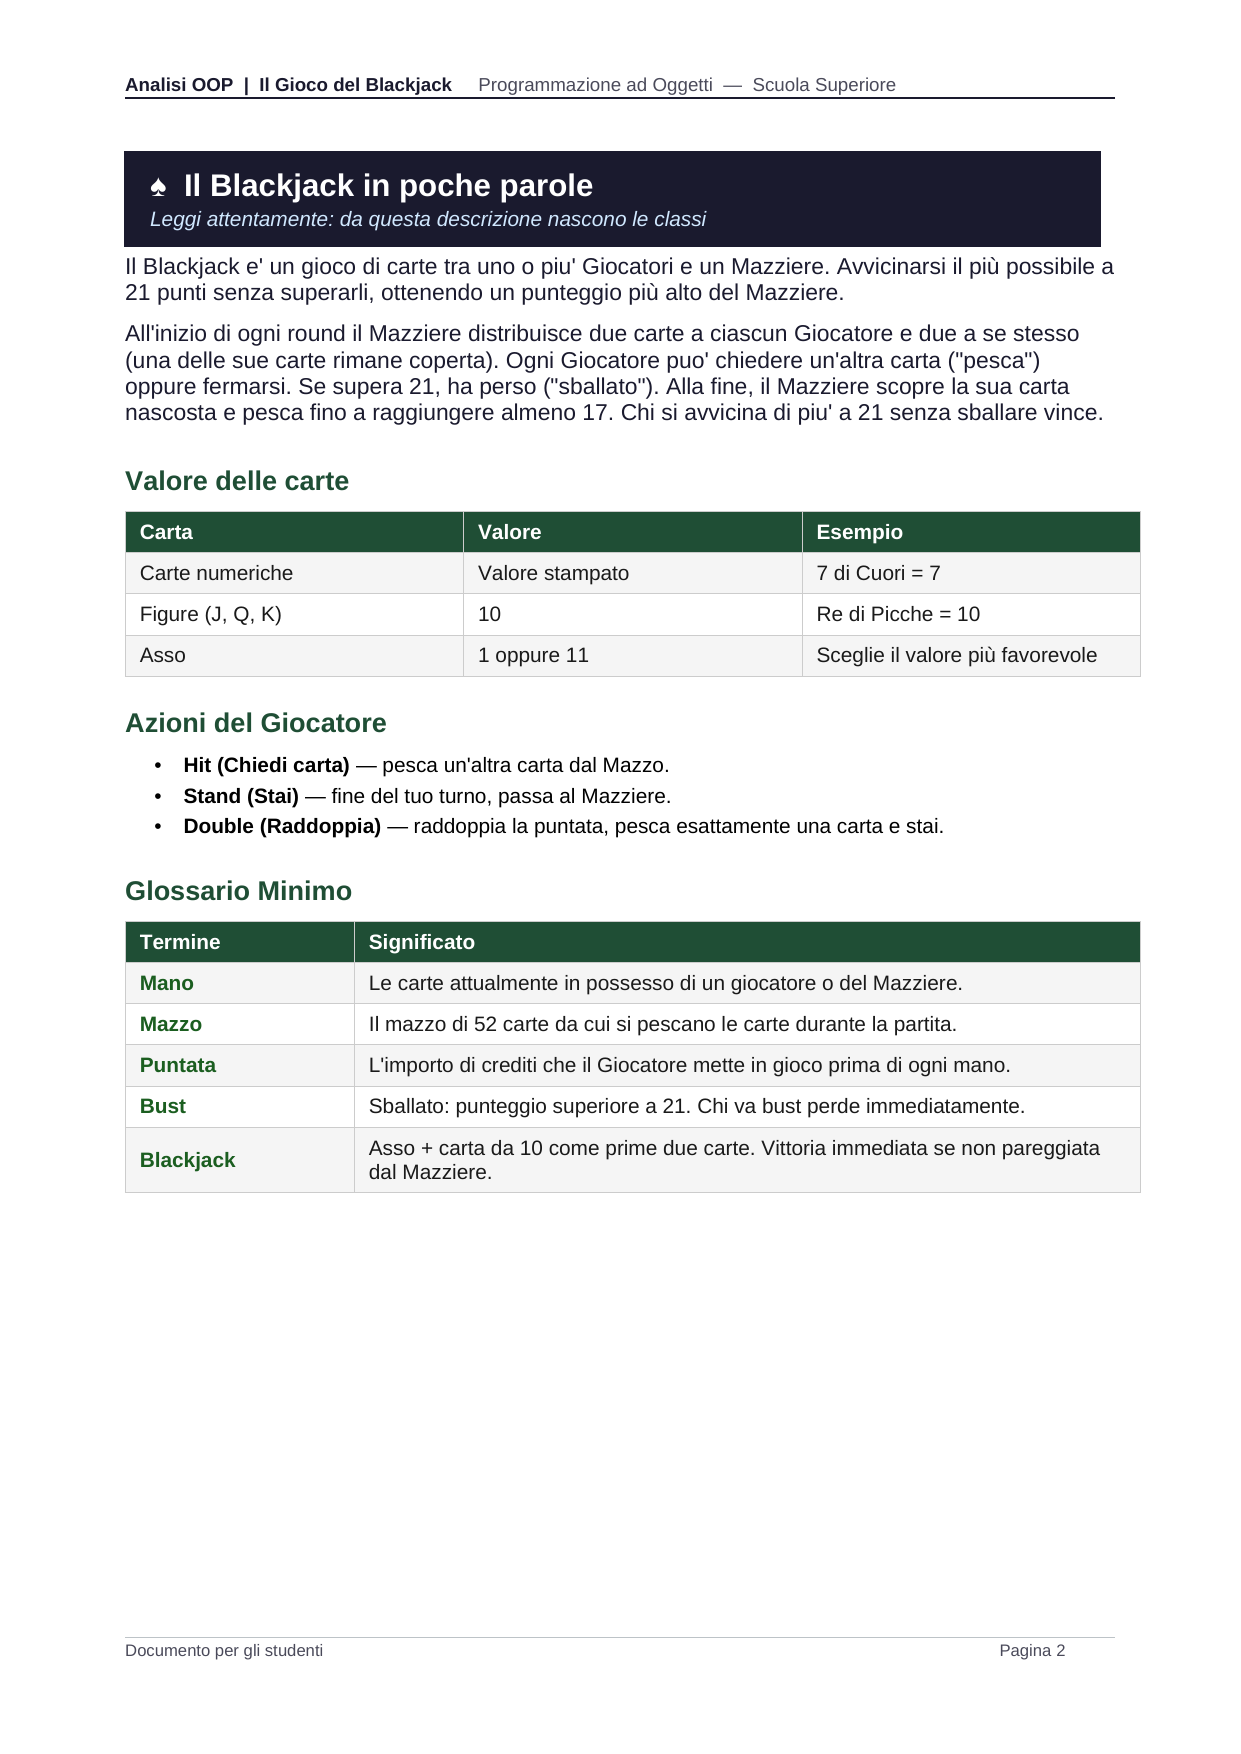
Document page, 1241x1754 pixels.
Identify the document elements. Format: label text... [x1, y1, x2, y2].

table_cell Mano [126, 963, 354, 1003]
table_cell Mazzo [126, 1004, 354, 1044]
subtitle Valore delle carte [125, 465, 1115, 496]
table_header Valore [464, 512, 802, 552]
list Double (Raddoppia) — raddoppia la puntata, pesca esattamente una carta e stai. [154, 814, 1115, 838]
table_cell Le carte attualmente in possesso di un giocatore o del Mazziere. [355, 963, 1140, 1003]
table_cell L'importo di crediti che il Giocatore mette in gioco prima di ogni mano. [355, 1045, 1140, 1086]
table_cell Blackjack [126, 1128, 354, 1192]
table_cell Re di Picche = 10 [803, 594, 1140, 634]
text All'inizio di ogni round il Mazziere distribuisce due carte a ciascun Giocatore e due a se stesso (una delle sue carte rimane coperta). Ogni Giocatore puo' chiedere un'altra carta ("pesca") oppure fermarsi. Se supera 21, ha perso ("sballato"). Alla fine, il Mazziere scopre la sua carta nascosta e pesca fino a raggiungere almeno 17. Chi si avvicina di piu' a 21 senza sballare vince. [125, 320, 1115, 426]
table_cell 10 [464, 594, 802, 634]
table_cell 7 di Cuori = 7 [803, 553, 1140, 593]
table_cell Asso + carta da 10 come prime due carte. Vittoria immediata se non pareggiata dal Mazziere. [355, 1128, 1140, 1192]
table_header Esempio [803, 512, 1140, 552]
table_cell Bust [126, 1087, 354, 1127]
table_cell Sballato: punteggio superiore a 21. Chi va bust perde immediatamente. [355, 1087, 1140, 1127]
table_header ♠ Il Blackjack in poche parole Leggi attentamente: da questa descrizione nascono le classi [126, 153, 1099, 246]
table_cell Puntata [126, 1045, 354, 1086]
table_cell Sceglie il valore più favorevole [803, 636, 1140, 676]
list Hit (Chiedi carta) — pesca un'altra carta dal Mazzo. [154, 753, 1115, 777]
table_cell Carte numeriche [126, 553, 463, 593]
table_cell Valore stampato [464, 553, 802, 593]
table_header Carta [126, 512, 463, 552]
text Il Blackjack e' un gioco di carte tra uno o piu' Giocatori e un Mazziere. Avvicinarsi il più possibile a 21 punti senza superarli, ottenendo un punteggio più alto del Mazziere. [125, 253, 1115, 306]
table_header Significato [355, 922, 1140, 962]
table_cell Il mazzo di 52 carte da cui si pescano le carte durante la partita. [355, 1004, 1140, 1044]
subtitle Azioni del Giocatore [125, 707, 1115, 739]
table_cell 1 oppure 11 [464, 636, 802, 676]
subtitle Glossario Minimo [125, 875, 1115, 906]
list Stand (Stai) — fine del tuo turno, passa al Mazziere. [154, 783, 1115, 807]
table_header Termine [126, 922, 354, 962]
table_cell Figure (J, Q, K) [126, 594, 463, 634]
table_cell Asso [126, 636, 463, 676]
